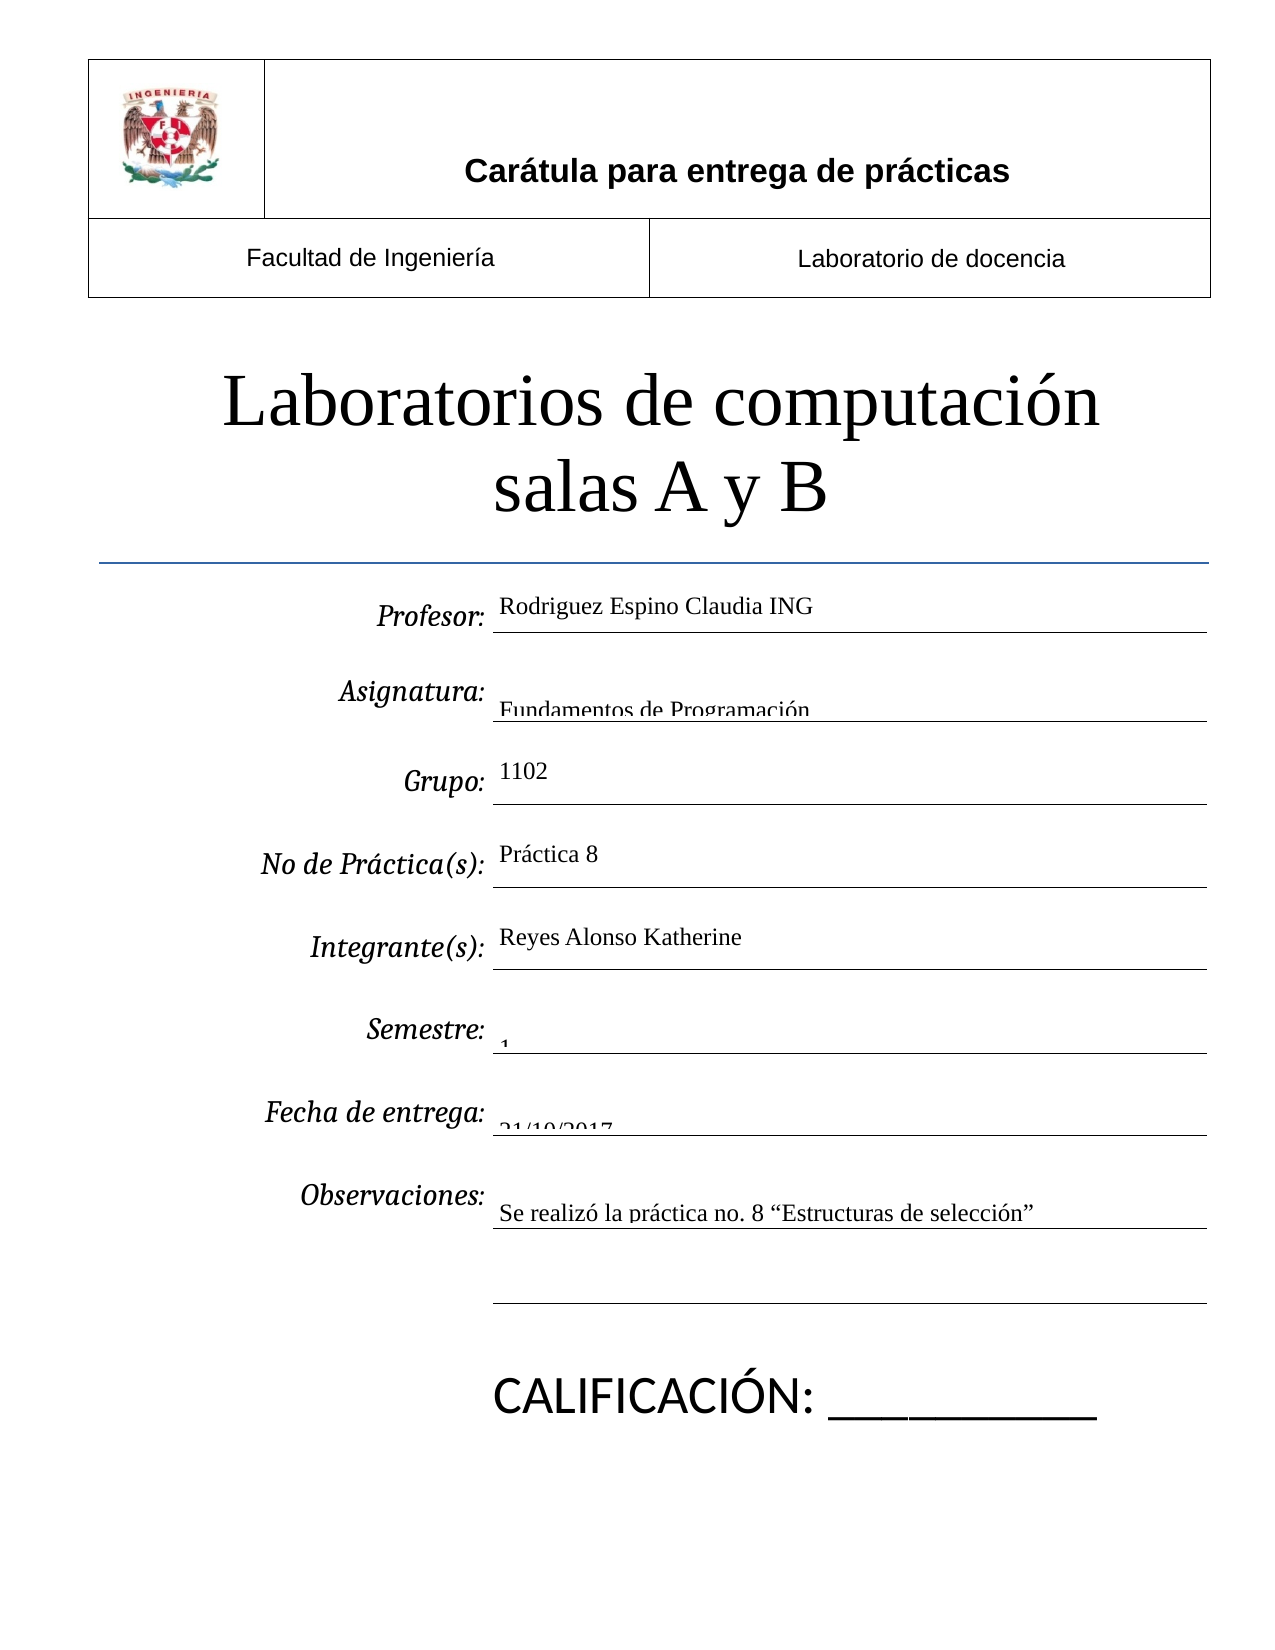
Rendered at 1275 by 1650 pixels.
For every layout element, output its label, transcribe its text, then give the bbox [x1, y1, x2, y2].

table_cell Fundamentos de Programación [493, 633, 1207, 721]
table_cell 1102 [493, 722, 1207, 804]
text CALIFICACIÓN: __________ [118, 1361, 1205, 1427]
table_header Profesor: [118, 564, 493, 631]
table_cell Práctica 8 [493, 805, 1207, 887]
table_cell No de Práctica(s): [118, 804, 493, 887]
table_cell 21/10/2017 [493, 1054, 1207, 1135]
table_cell Asignatura: [118, 631, 493, 721]
table_header [89, 60, 264, 217]
table_cell Integrante(s): [118, 887, 493, 969]
text salas A y B [118, 441, 1205, 528]
table_header [118, 556, 493, 562]
table_cell Reyes Alonso Katherine [493, 888, 1207, 969]
table_header [493, 556, 1207, 562]
table_cell 1 [493, 970, 1207, 1052]
table_cell [118, 1228, 493, 1303]
table_cell [493, 1229, 1207, 1303]
table_cell Facultad de Ingeniería [89, 219, 649, 297]
table_cell Fecha de entrega: [118, 1053, 493, 1135]
table_cell Grupo: [118, 721, 493, 804]
table_header Rodriguez Espino Claudia ING [493, 564, 1207, 631]
text Laboratorios de computación [118, 355, 1205, 441]
table_cell Se realizó la práctica no. 8 “Estructuras de selección” [493, 1136, 1207, 1228]
table_cell Semestre: [118, 969, 493, 1052]
table_header Carátula para entrega de prácticas [265, 60, 1210, 217]
table_cell Observaciones: [118, 1135, 493, 1228]
table_cell Laboratorio de docencia [650, 219, 1210, 297]
